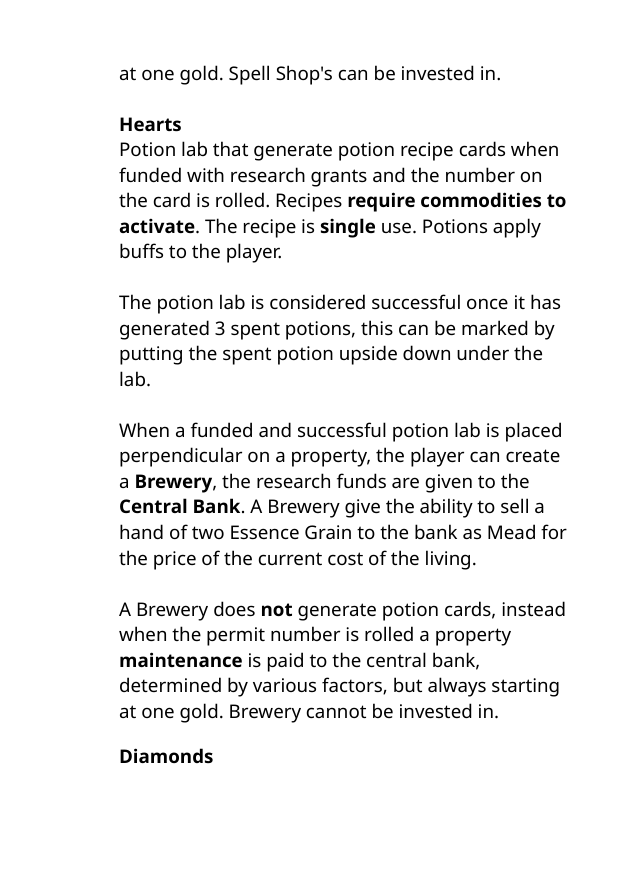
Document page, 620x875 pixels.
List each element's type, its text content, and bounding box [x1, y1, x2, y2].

text When a funded and successful potion lab is placed perpendicular on a property, the player can create a Brewery, the research funds are given to the Central Bank. A Brewery give the ability to sell a hand of two Essence Grain to the bank as Mead for the price of the current cost of the living. [119, 417, 574, 570]
text A Brewery does not generate potion cards, instead when the permit number is rolled a property maintenance is paid to the central bank, determined by various factors, but always starting at one gold. Brewery cannot be invested in. [119, 596, 574, 723]
text at one gold. Spell Shop's can be invested in. [119, 60, 574, 86]
text Diamonds [119, 743, 574, 769]
text Potion lab that generate potion recipe cards when funded with research grants and the number on the card is rolled. Recipes require commodities to activate. The recipe is single use. Potions apply buffs to the player. [119, 137, 574, 264]
text The potion lab is considered successful once it has generated 3 spent potions, this can be marked by putting the spent potion upside down under the lab. [119, 290, 574, 392]
text Hearts [119, 111, 574, 137]
